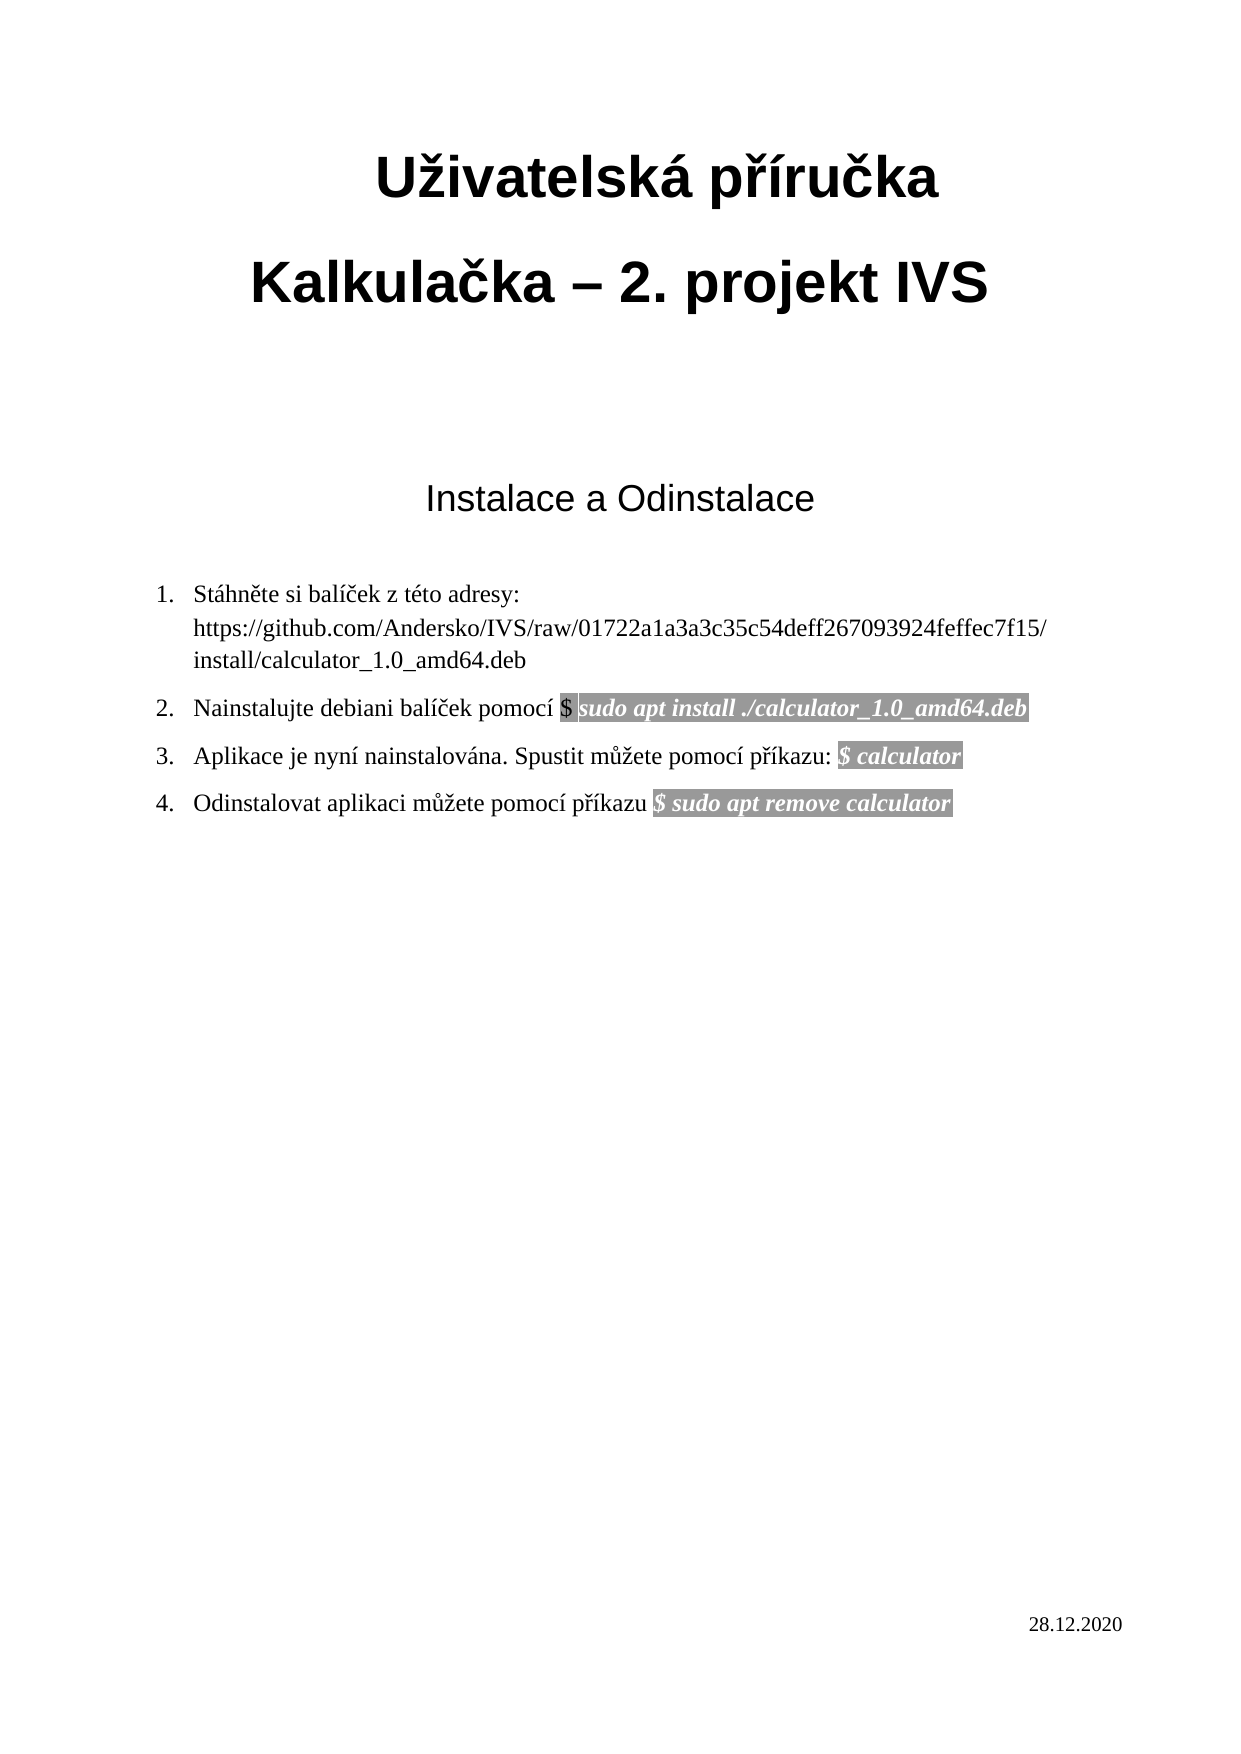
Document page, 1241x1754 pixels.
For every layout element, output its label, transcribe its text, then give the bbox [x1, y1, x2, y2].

list Aplikace je nyní nainstalována. Spustit můžete pomocí příkazu: $ calculator [156, 741, 1122, 769]
list Odinstalovat aplikaci můžete pomocí příkazu $ sudo apt remove calculator [156, 788, 1122, 817]
list Stáhněte si balíček z této adresy: https://github.com/Andersko/IVS/raw/01722a1a3a3c35c54deff267093924feffec7f15/install/calculator_1.0_amd64.deb [156, 579, 1122, 674]
title Uživatelská příručka [118, 143, 1122, 210]
list Nainstalujte debiani balíček pomocí $ sudo apt install ./calculator_1.0_amd64.deb [156, 693, 1122, 722]
title Kalkulačka – 2. projekt IVS [118, 248, 1122, 315]
subtitle Instalace a Odinstalace [118, 476, 1122, 519]
